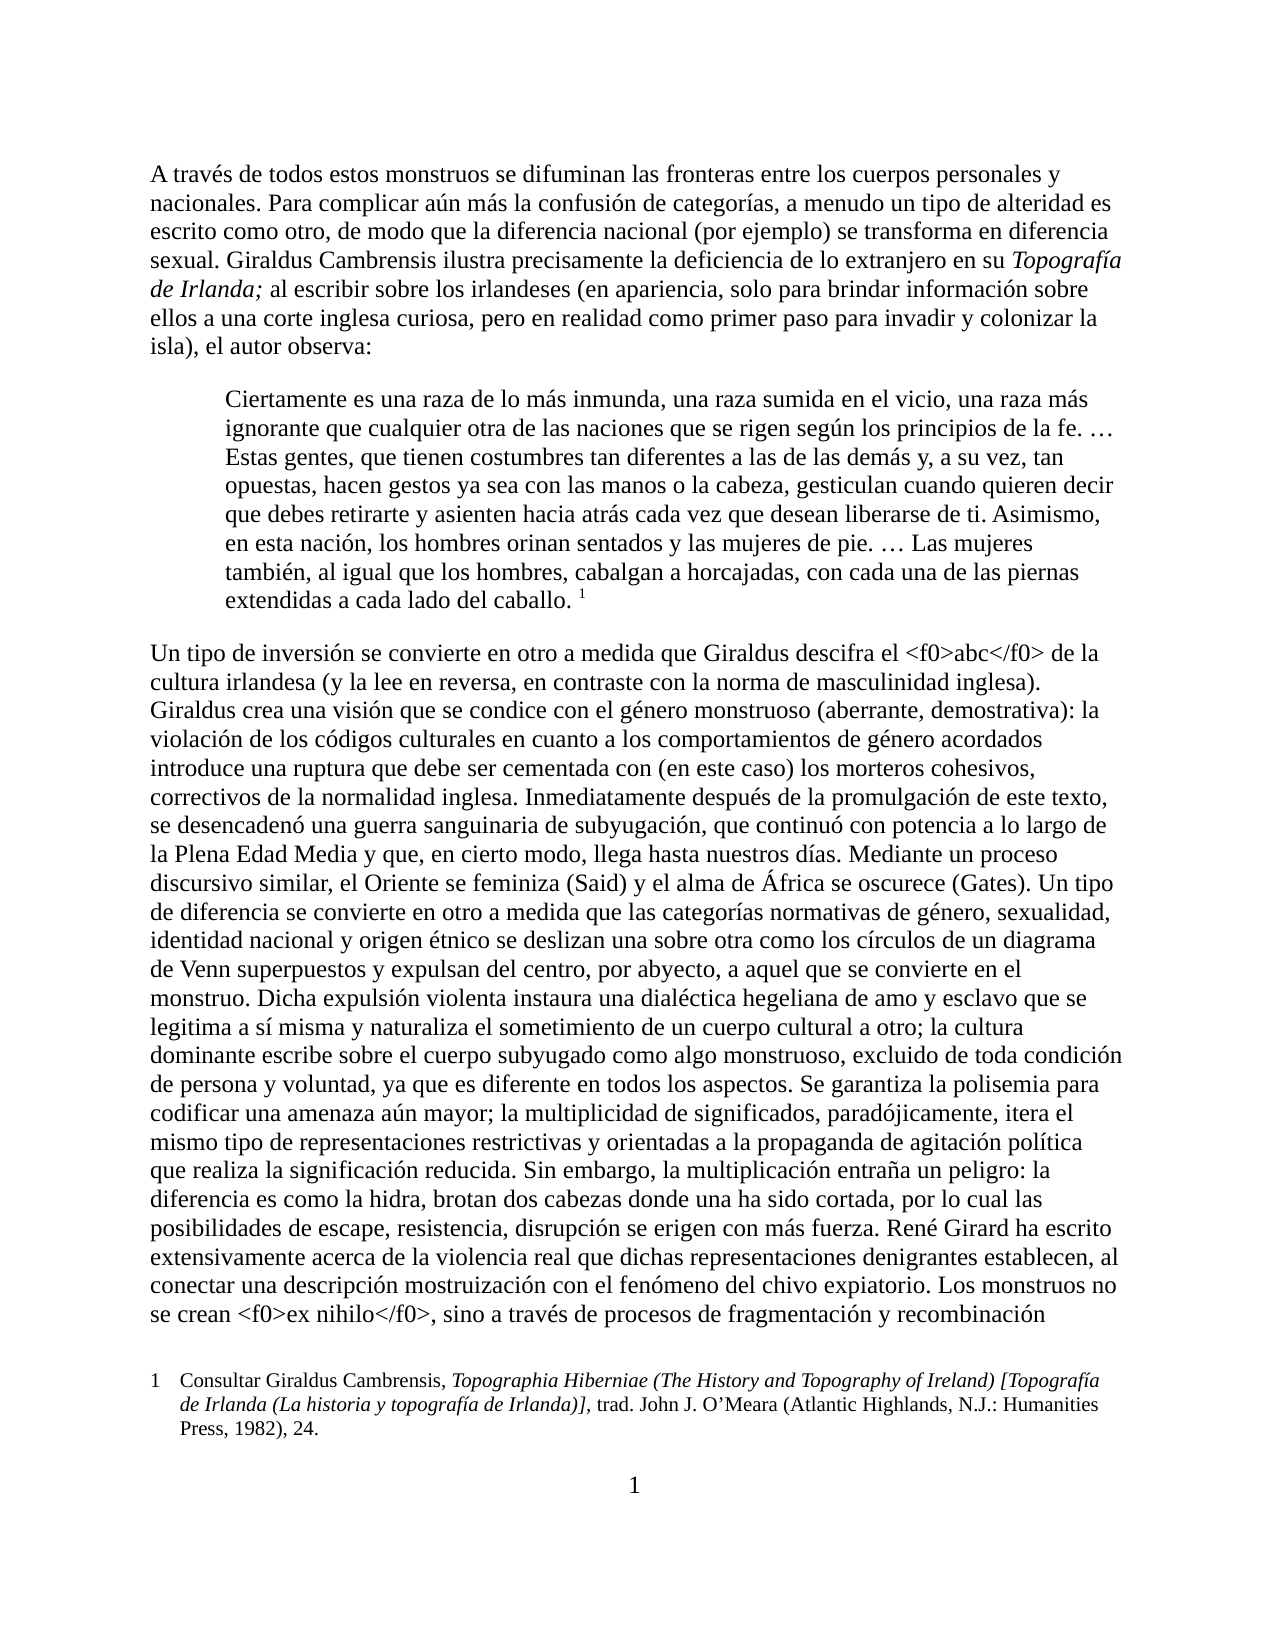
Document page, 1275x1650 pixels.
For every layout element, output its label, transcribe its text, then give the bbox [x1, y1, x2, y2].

text A través de todos estos monstruos se difuminan las fronteras entre los cuerpos personales y nacionales. Para complicar aún más la confusión de categorías, a menudo un tipo de alteridad es escrito como otro, de modo que la diferencia nacional (por ejemplo) se transforma en diferencia sexual. Giraldus Cambrensis ilustra precisamente la deficiencia de lo extranjero en su Topografía de Irlanda; al escribir sobre los irlandeses (en apariencia, solo para brindar información sobre ellos a una corte inglesa curiosa, pero en realidad como primer paso para invadir y colonizar la isla), el autor observa: [150, 159, 1125, 360]
text Un tipo de inversión se convierte en otro a medida que Giraldus descifra el <f0>abc</f0> de la cultura irlandesa (y la lee en reversa, en contraste con la norma de masculinidad inglesa). Giraldus crea una visión que se condice con el género monstruoso (aberrante, demostrativa): la violación de los códigos culturales en cuanto a los comportamientos de género acordados introduce una ruptura que debe ser cementada con (en este caso) los morteros cohesivos, correctivos de la normalidad inglesa. Inmediatamente después de la promulgación de este texto, se desencadenó una guerra sanguinaria de subyugación, que continuó con potencia a lo largo de la Plena Edad Media y que, en cierto modo, llega hasta nuestros días. Mediante un proceso discursivo similar, el Oriente se feminiza (Said) y el alma de África se oscurece (Gates). Un tipo de diferencia se convierte en otro a medida que las categorías normativas de género, sexualidad, identidad nacional y origen étnico se deslizan una sobre otra como los círculos de un diagrama de Venn superpuestos y expulsan del centro, por abyecto, a aquel que se convierte en el monstruo. Dicha expulsión violenta instaura una dialéctica hegeliana de amo y esclavo que se legitima a sí misma y naturaliza el sometimiento de un cuerpo cultural a otro; la cultura dominante escribe sobre el cuerpo subyugado como algo monstruoso, excluido de toda condición de persona y voluntad, ya que es diferente en todos los aspectos. Se garantiza la polisemia para codificar una amenaza aún mayor; la multiplicidad de significados, paradójicamente, itera el mismo tipo de representaciones restrictivas y orientadas a la propaganda de agitación política que realiza la significación reducida. Sin embargo, la multiplicación entraña un peligro: la diferencia es como la hidra, brotan dos cabezas donde una ha sido cortada, por lo cual las posibilidades de escape, resistencia, disrupción se erigen con más fuerza. René Girard ha escrito extensivamente acerca de la violencia real que dichas representaciones denigrantes establecen, al conectar una descripción mostruización con el fenómeno del chivo expiatorio. Los monstruos no se crean <f0>ex nihilo</f0>, sino a través de procesos de fragmentación y recombinación [150, 638, 1125, 1328]
text Consultar Giraldus Cambrensis, Topographia Hiberniae (The History and Topography of Ireland) [Topografía de Irlanda (La historia y topografía de Irlanda)], trad. John J. O’Meara (Atlantic Highlands, N.J.: Humanities Press, 1982), 24. [150, 1368, 1125, 1440]
text Ciertamente es una raza de lo más inmunda, una raza sumida en el vicio, una raza más ignorante que cualquier otra de las naciones que se rigen según los principios de la fe. … Estas gentes, que tienen costumbres tan diferentes a las de las demás y, a su vez, tan opuestas, hacen gestos ya sea con las manos o la cabeza, gesticulan cuando quieren decir que debes retirarte y asienten hacia atrás cada vez que desean liberarse de ti. Asimismo, en esta nación, los hombres orinan sentados y las mujeres de pie. … Las mujeres también, al igual que los hombres, cabalgan a horcajadas, con cada una de las piernas extendidas a cada lado del caballo. [225, 384, 1125, 614]
